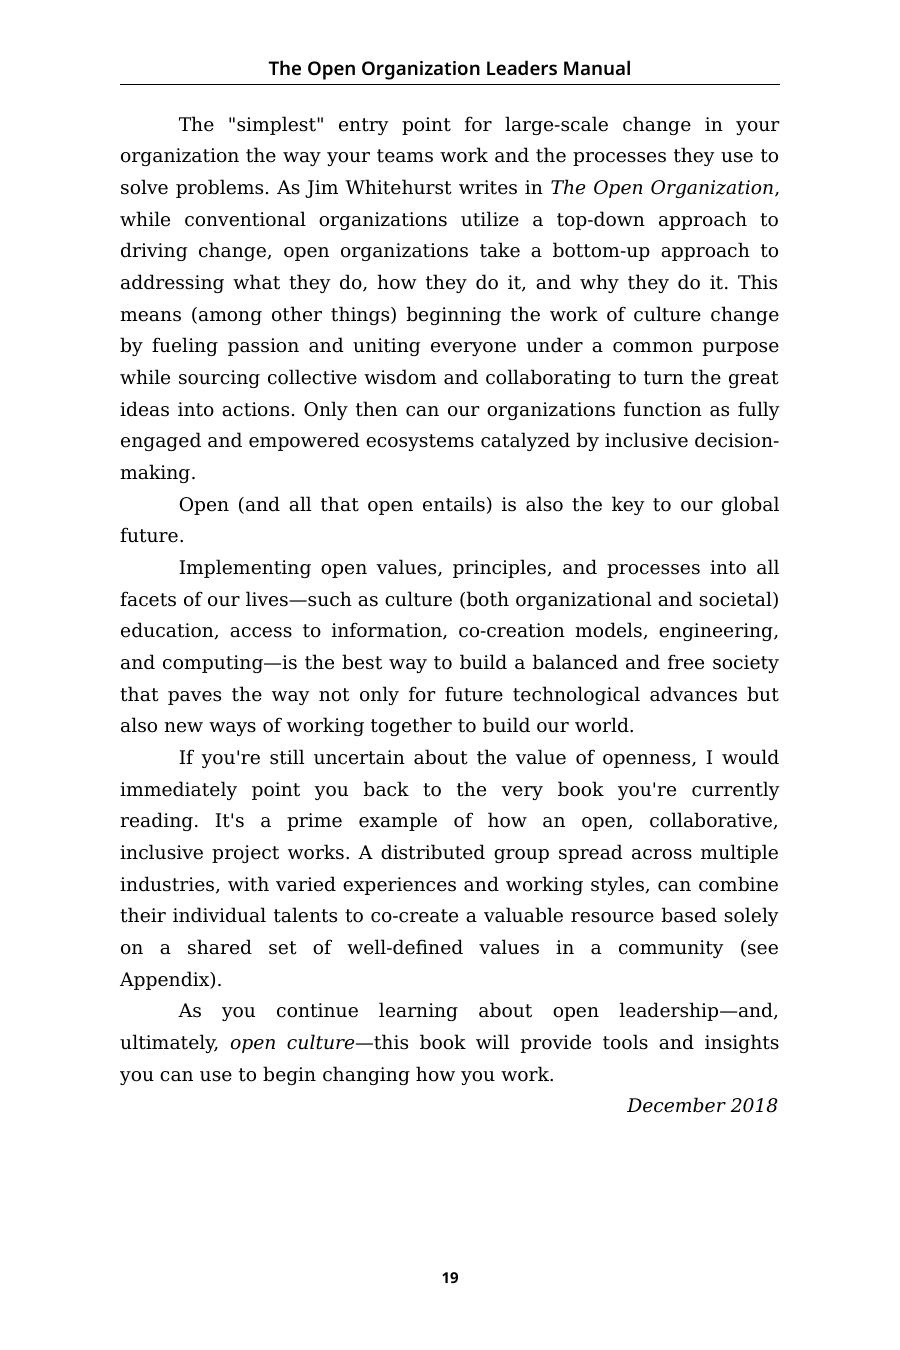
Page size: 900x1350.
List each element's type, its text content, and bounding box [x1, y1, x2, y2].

text December 2018 [120, 1096, 780, 1117]
text Implementing open values, principles, and processes into all facets of our lives—such as culture (both organizational and societal) education, access to information, co-creation models, engineering, and computing—is the best way to build a balanced and free society that paves the way not only for future technological advances but also new ways of working together to build our world. [120, 557, 780, 737]
text If you're still uncertain about the value of openness, I would immediately point you back to the very book you're currently reading. It's a prime example of how an open, collaborative, inclusive project works. A distributed group spread across multiple industries, with varied experiences and working styles, can combine their individual talents to co-create a valuable resource based solely on a shared set of well-defined values in a community (see Appendix). [120, 747, 780, 991]
text Open (and all that open entails) is also the key to our global future. [120, 494, 780, 547]
text As you continue learning about open leadership—and, ultimately, open culture—this book will provide tools and insights you can use to begin changing how you work. [120, 1001, 780, 1086]
text The "simplest" entry point for large-scale change in your organization the way your teams work and the processes they use to solve problems. As Jim Whitehurst writes in The Open Organization, while conventional organizations utilize a top-down approach to driving change, open organizations take a bottom-up approach to addressing what they do, how they do it, and why they do it. This means (among other things) beginning the work of culture change by fueling passion and uniting everyone under a common purpose while sourcing collective wisdom and collaborating to turn the great ideas into actions. Only then can our organizations function as fully engaged and empowered ecosystems catalyzed by inclusive decision-making. [120, 114, 780, 484]
